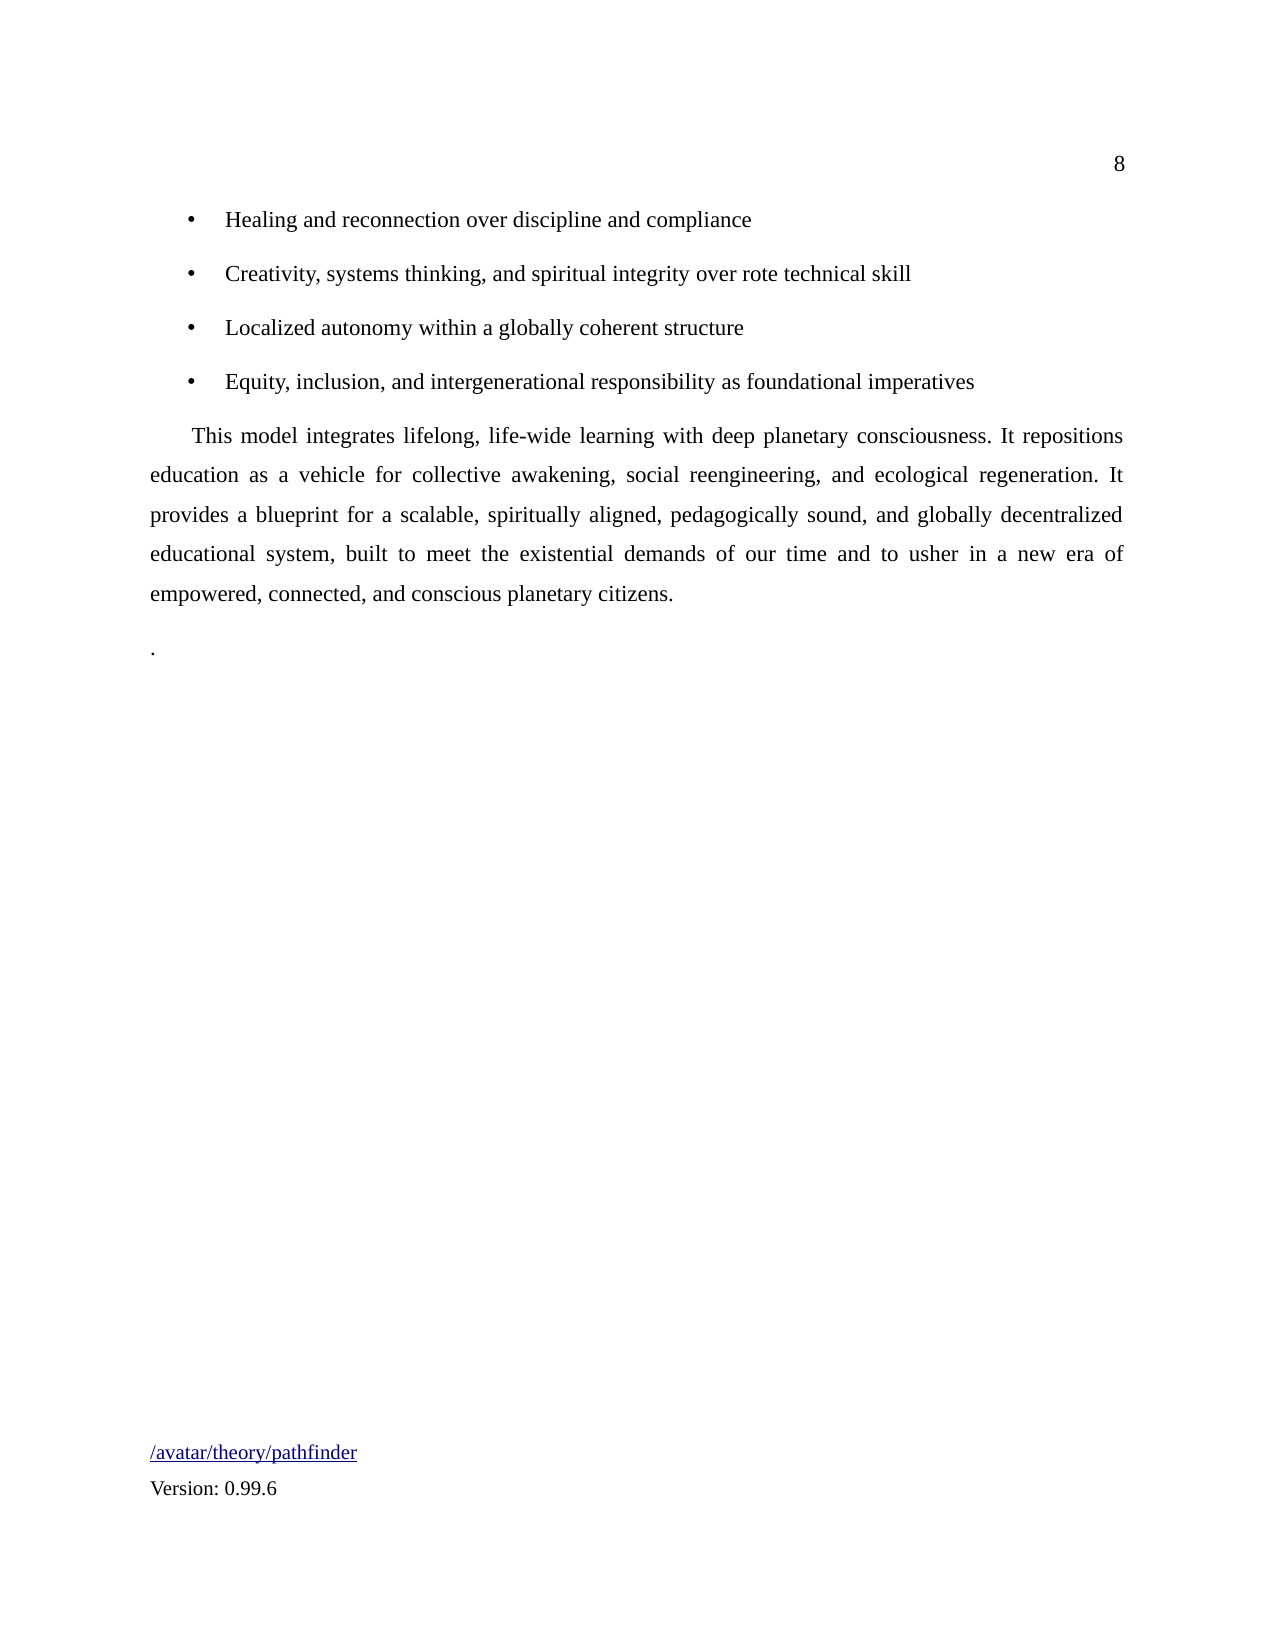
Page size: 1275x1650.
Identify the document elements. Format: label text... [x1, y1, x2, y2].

list Equity, inclusion, and intergenerational responsibility as foundational imperatives [187, 368, 1125, 394]
list Creativity, systems thinking, and spiritual integrity over rote technical skill [187, 260, 1125, 286]
list Localized autonomy within a globally coherent structure [187, 314, 1125, 340]
text . [150, 634, 1125, 660]
list Healing and reconnection over discipline and compliance [187, 206, 1125, 232]
text This model integrates lifelong, life-wide learning with deep planetary consciousness. It repositions education as a vehicle for collective awakening, social reengineering, and ecological regeneration. It provides a blueprint for a scalable, spiritually aligned, pedagogically sound, and globally decentralized educational system, built to meet the existential demands of our time and to usher in a new era of empowered, connected, and conscious planetary citizens. [150, 422, 1125, 606]
